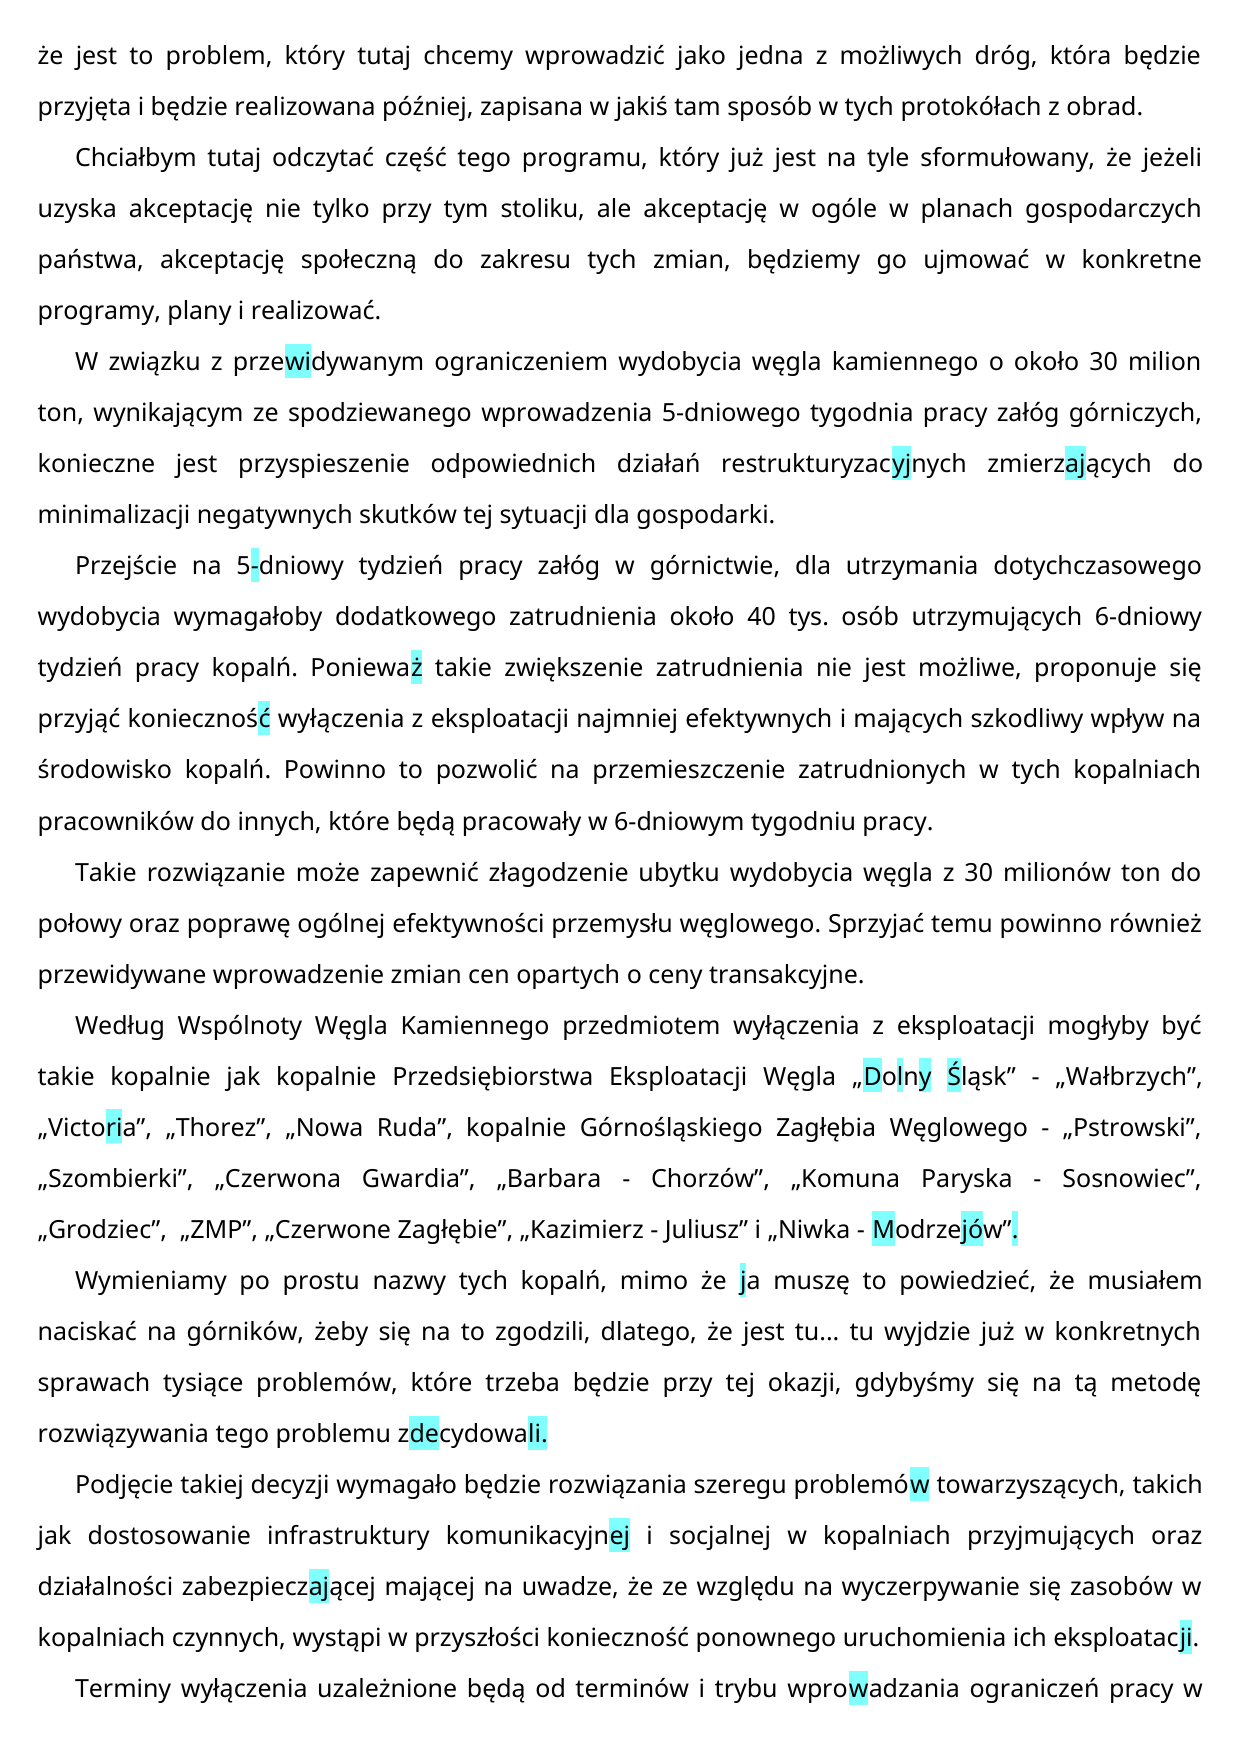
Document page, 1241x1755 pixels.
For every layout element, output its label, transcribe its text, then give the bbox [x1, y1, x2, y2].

text Terminy wyłączenia uzależnione będą od terminów i trybu wprowadzania ograniczeń pracy w [37, 1671, 1203, 1705]
text Chciałbym tutaj odczytać część tego programu, który już jest na tyle sformułowany, że jeżeli uzyska akceptację nie tylko przy tym stoliku, ale akceptację w ogóle w planach gospodarczych państwa, akceptację społeczną do zakresu tych zmian, będziemy go ujmować w konkretne programy, plany i realizować. [37, 139, 1203, 327]
text Według Wspólnoty Węgla Kamiennego przedmiotem wyłączenia z eksploatacji mogłyby być takie kopalnie jak kopalnie Przedsiębiorstwa Eksploatacji Węgla „Dolny Śląsk” - „Wałbrzych”, „Victoria”, „Thorez”, „Nowa Ruda”, kopalnie Górnośląskiego Zagłębia Węglowego - „Pstrowski”, „Szombierki”, „Czerwona Gwardia”, „Barbara - Chorzów”, „Komuna Paryska - Sosnowiec”, „Grodziec”, „ZMP”, „Czerwone Zagłębie”, „Kazimierz - Juliusz” i „Niwka - Modrzejów”. [37, 1007, 1203, 1246]
text Przejście na 5-dniowy tydzień pracy załóg w górnictwie, dla utrzymania dotychczasowego wydobycia wymagałoby dodatkowego zatrudnienia około 40 tys. osób utrzymujących 6-dniowy tydzień pracy kopalń. Ponieważ takie zwiększenie zatrudnienia nie jest możliwe, proponuje się przyjąć konieczność wyłączenia z eksploatacji najmniej efektywnych i mających szkodliwy wpływ na środowisko kopalń. Powinno to pozwolić na przemieszczenie zatrudnionych w tych kopalniach pracowników do innych, które będą pracowały w 6-dniowym tygodniu pracy. [37, 548, 1203, 837]
text W związku z przewidywanym ograniczeniem wydobycia węgla kamiennego o około 30 milion ton, wynikającym ze spodziewanego wprowadzenia 5-dniowego tygodnia pracy załóg górniczych, konieczne jest przyspieszenie odpowiednich działań restrukturyzacyjnych zmierzających do minimalizacji negatywnych skutków tej sytuacji dla gospodarki. [37, 344, 1203, 531]
text Takie rozwiązanie może zapewnić złagodzenie ubytku wydobycia węgla z 30 milionów ton do połowy oraz poprawę ogólnej efektywności przemysłu węglowego. Sprzyjać temu powinno również przewidywane wprowadzenie zmian cen opartych o ceny transakcyjne. [37, 854, 1203, 990]
text Podjęcie takiej decyzji wymagało będzie rozwiązania szeregu problemów towarzyszących, takich jak dostosowanie infrastruktury komunikacyjnej i socjalnej w kopalniach przyjmujących oraz działalności zabezpieczającej mającej na uwadze, że ze względu na wyczerpywanie się zasobów w kopalniach czynnych, wystąpi w przyszłości konieczność ponownego uruchomienia ich eksploatacji. [37, 1467, 1203, 1654]
text Wymieniamy po prostu nazwy tych kopalń, mimo że ja muszę to powiedzieć, że musiałem naciskać na górników, żeby się na to zgodzili, dlatego, że jest tu... tu wyjdzie już w konkretnych sprawach tysiące problemów, które trzeba będzie przy tej okazji, gdybyśmy się na tą metodę rozwiązywania tego problemu zdecydowali. [37, 1262, 1203, 1450]
text że jest to problem, który tutaj chcemy wprowadzić jako jedna z możliwych dróg, która będzie przyjęta i będzie realizowana później, zapisana w jakiś tam sposób w tych protokółach z obrad. [37, 37, 1203, 123]
